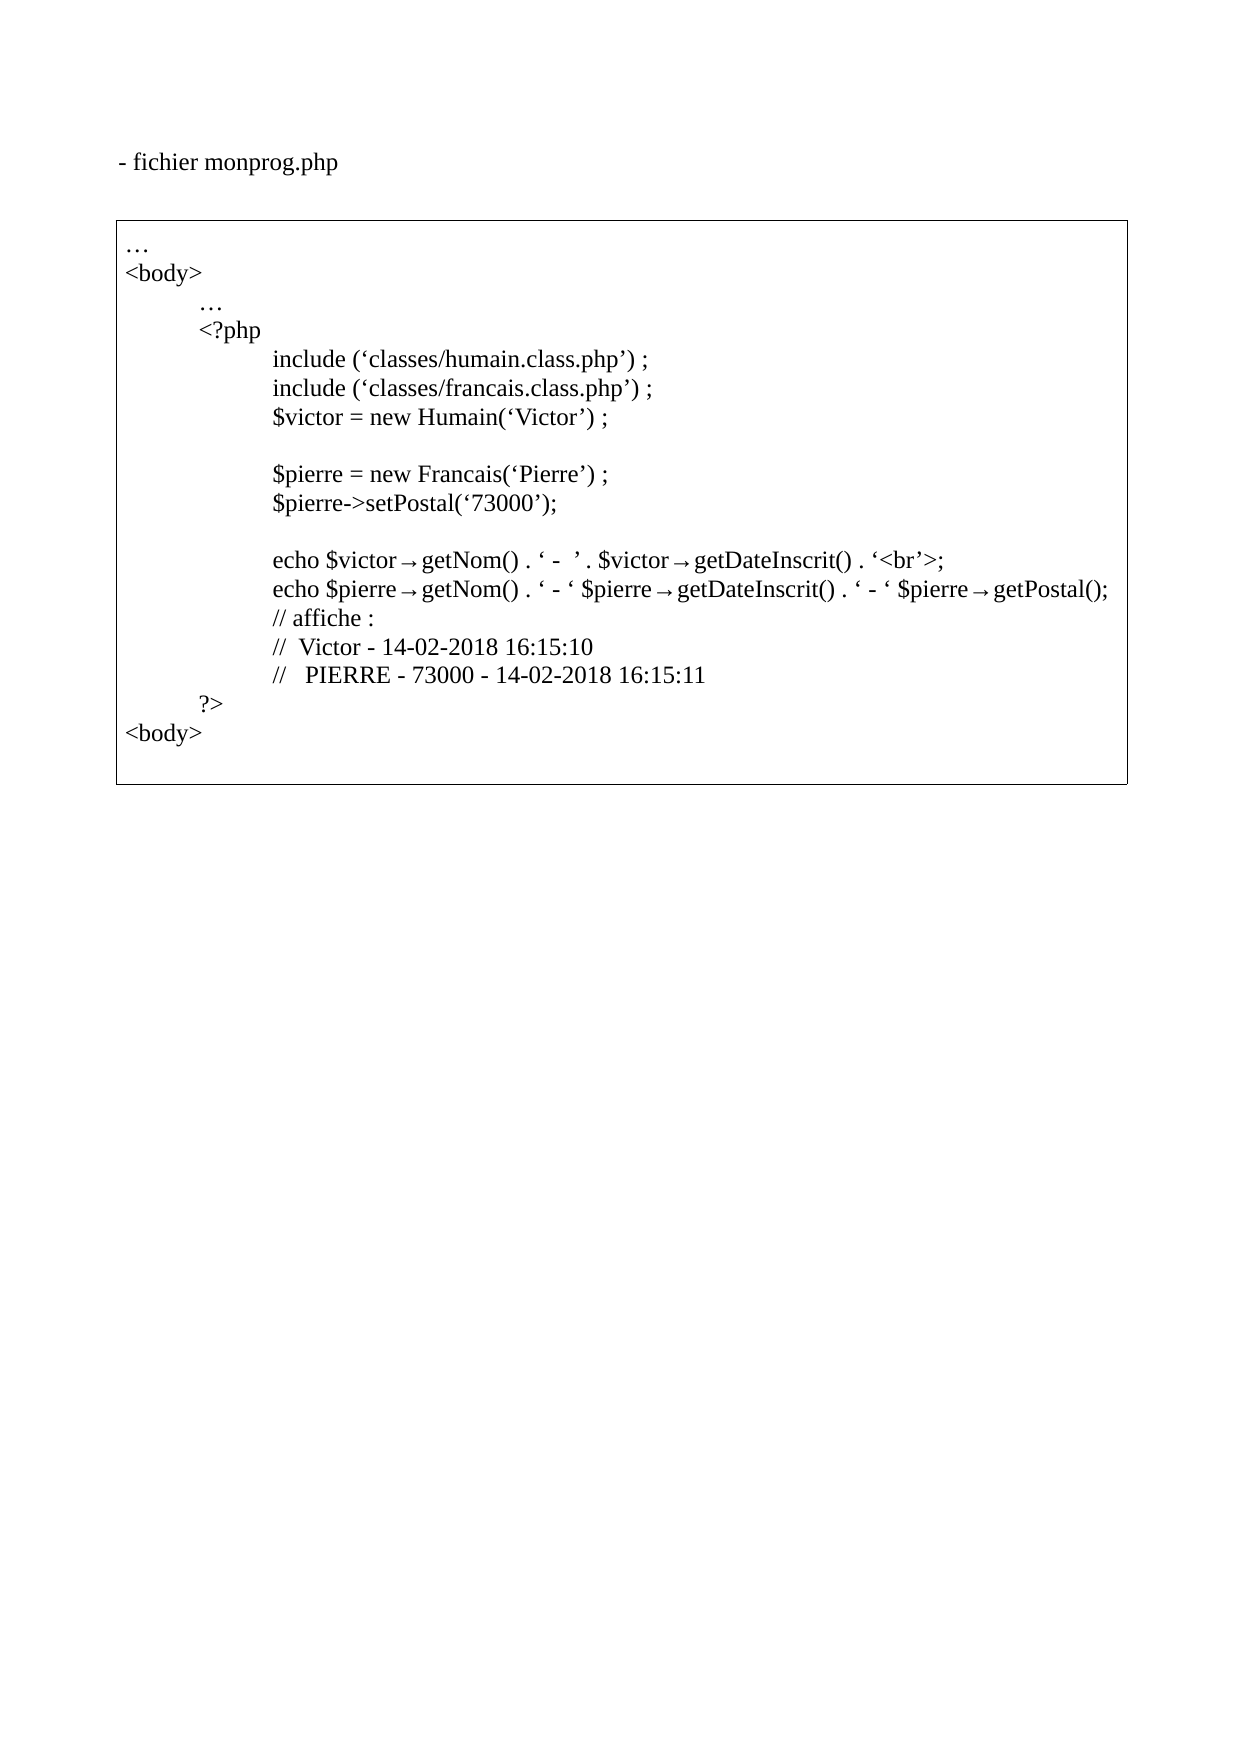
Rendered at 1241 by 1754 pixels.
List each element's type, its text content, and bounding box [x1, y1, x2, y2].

text - fichier monprog.php [118, 147, 1122, 176]
text <body> [124, 718, 1118, 747]
text include (‘classes/humain.class.php’) ; [124, 344, 1118, 373]
text $victor = new Humain(‘Victor’) ; [124, 402, 1118, 430]
text include (‘classes/francais.class.php’) ; [124, 373, 1118, 402]
text echo $victor→getNom() . ‘ - ’ . $victor→getDateInscrit() . ‘<br’>; [124, 545, 1118, 574]
text $pierre->setPostal(‘73000’); [124, 488, 1118, 517]
text $pierre = new Francais(‘Pierre’) ; [124, 459, 1118, 488]
text <body> [124, 258, 1118, 287]
text ?> [124, 689, 1118, 718]
text <?php [124, 315, 1118, 344]
text echo $pierre→getNom() . ‘ - ‘ $pierre→getDateInscrit() . ‘ - ‘ $pierre→getPostal(); [124, 574, 1118, 603]
text // affiche : [124, 603, 1118, 632]
text … [124, 229, 1118, 258]
text // Victor - 14-02-2018 16:15:10 [124, 632, 1118, 660]
text … [124, 287, 1118, 315]
text // PIERRE - 73000 - 14-02-2018 16:15:11 [124, 660, 1118, 689]
